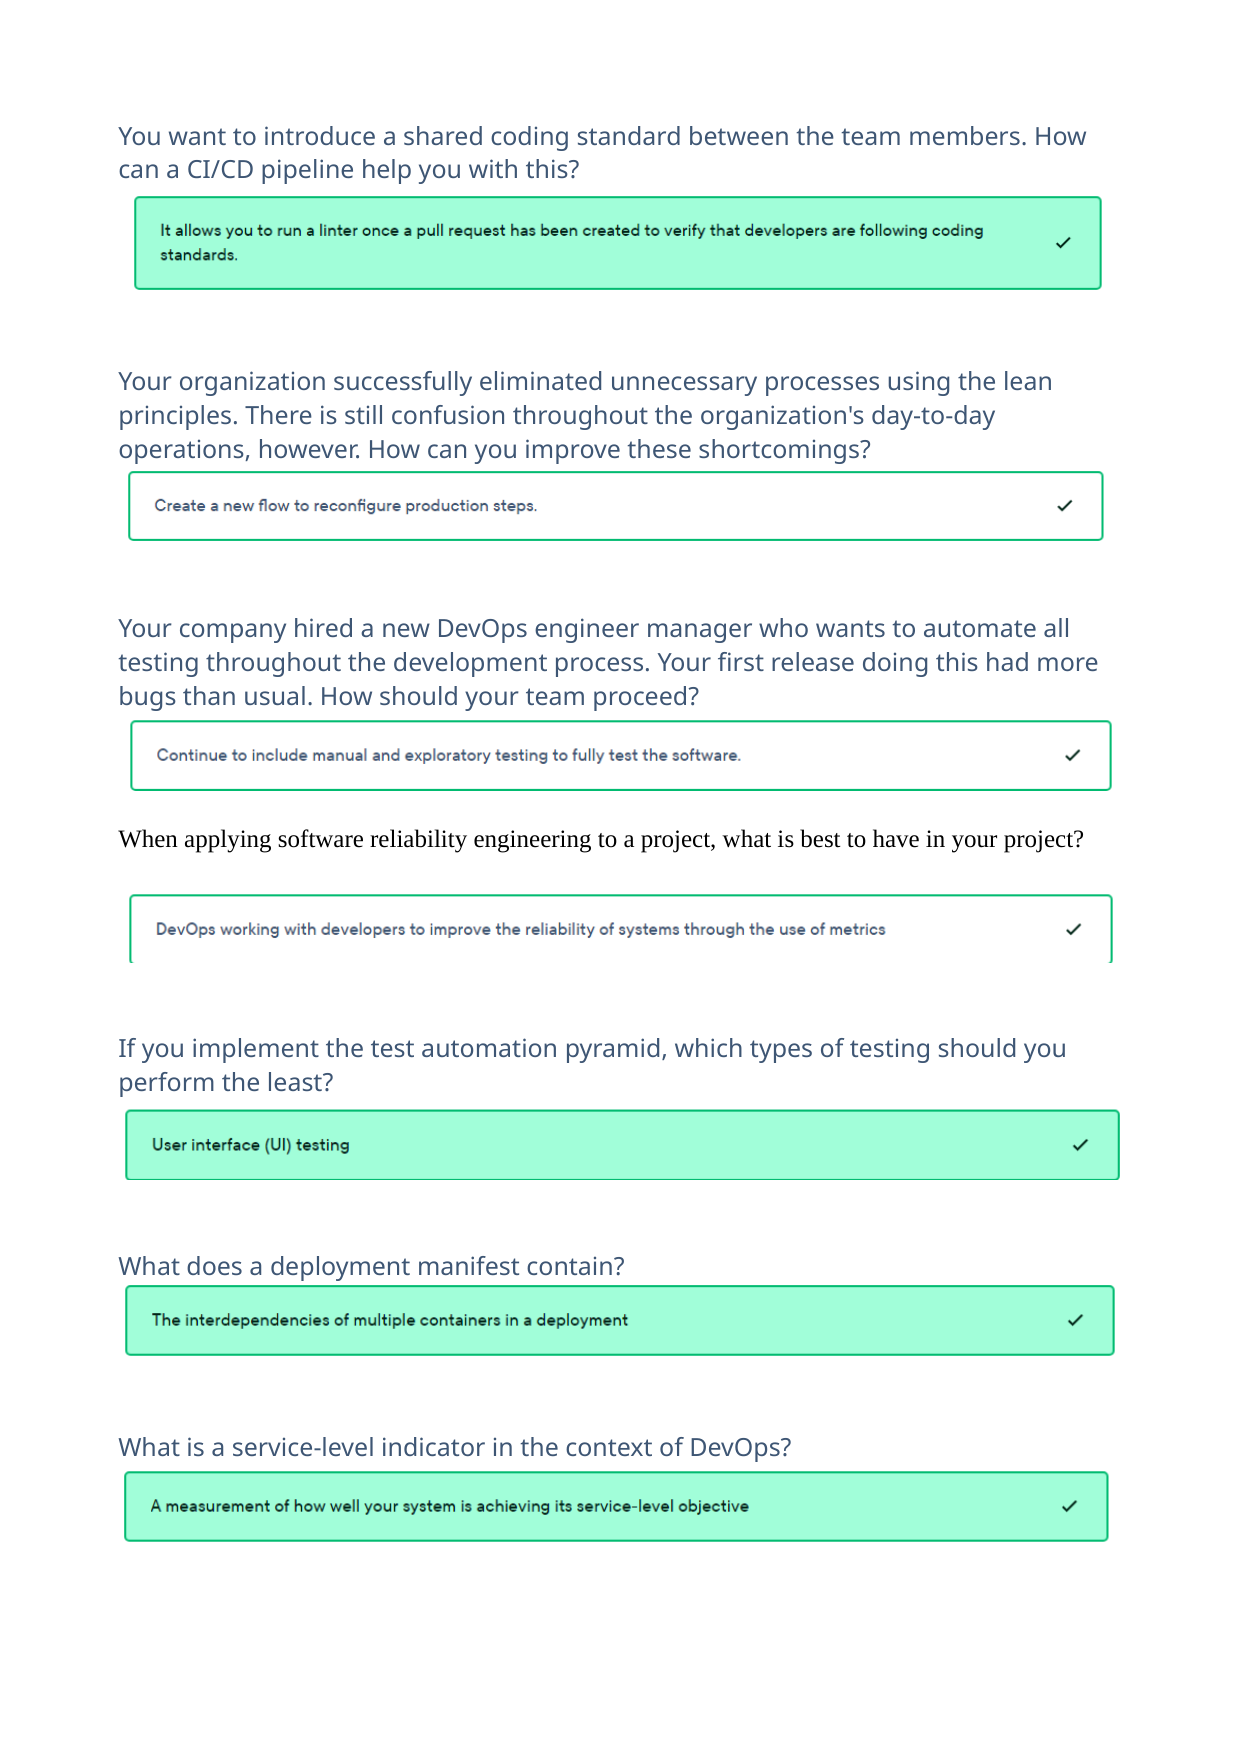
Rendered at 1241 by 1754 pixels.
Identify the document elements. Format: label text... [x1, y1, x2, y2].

text When applying software reliability engineering to a project, what is best to have in your project? [118, 791, 1122, 853]
picture [118, 186, 1123, 296]
picture [118, 1463, 1123, 1549]
text Your organization successfully eliminated unnecessary processes using the lean principles. There is still confusion throughout the organization's day-to-day operations, however. How can you improve these shortcomings? [118, 296, 1122, 466]
text If you implement the test automation pyramid, which types of testing should you perform the least? [118, 963, 1122, 1098]
text What is a service-level indicator in the context of DevOps? [118, 1361, 1122, 1463]
picture [118, 886, 1123, 963]
text [118, 1549, 1122, 1617]
text You want to introduce a shared coding standard between the team members. How can a CI/CD pipeline help you with this? [118, 118, 1122, 186]
picture [118, 1098, 1123, 1180]
picture [118, 713, 1123, 791]
picture [118, 466, 1123, 543]
text What does a deployment manifest contain? [118, 1180, 1122, 1282]
picture [118, 1282, 1123, 1361]
text Your company hired a new DevOps engineer manager who wants to automate all testing throughout the development process. Your first release doing this had more bugs than usual. How should your team proceed? [118, 543, 1122, 713]
